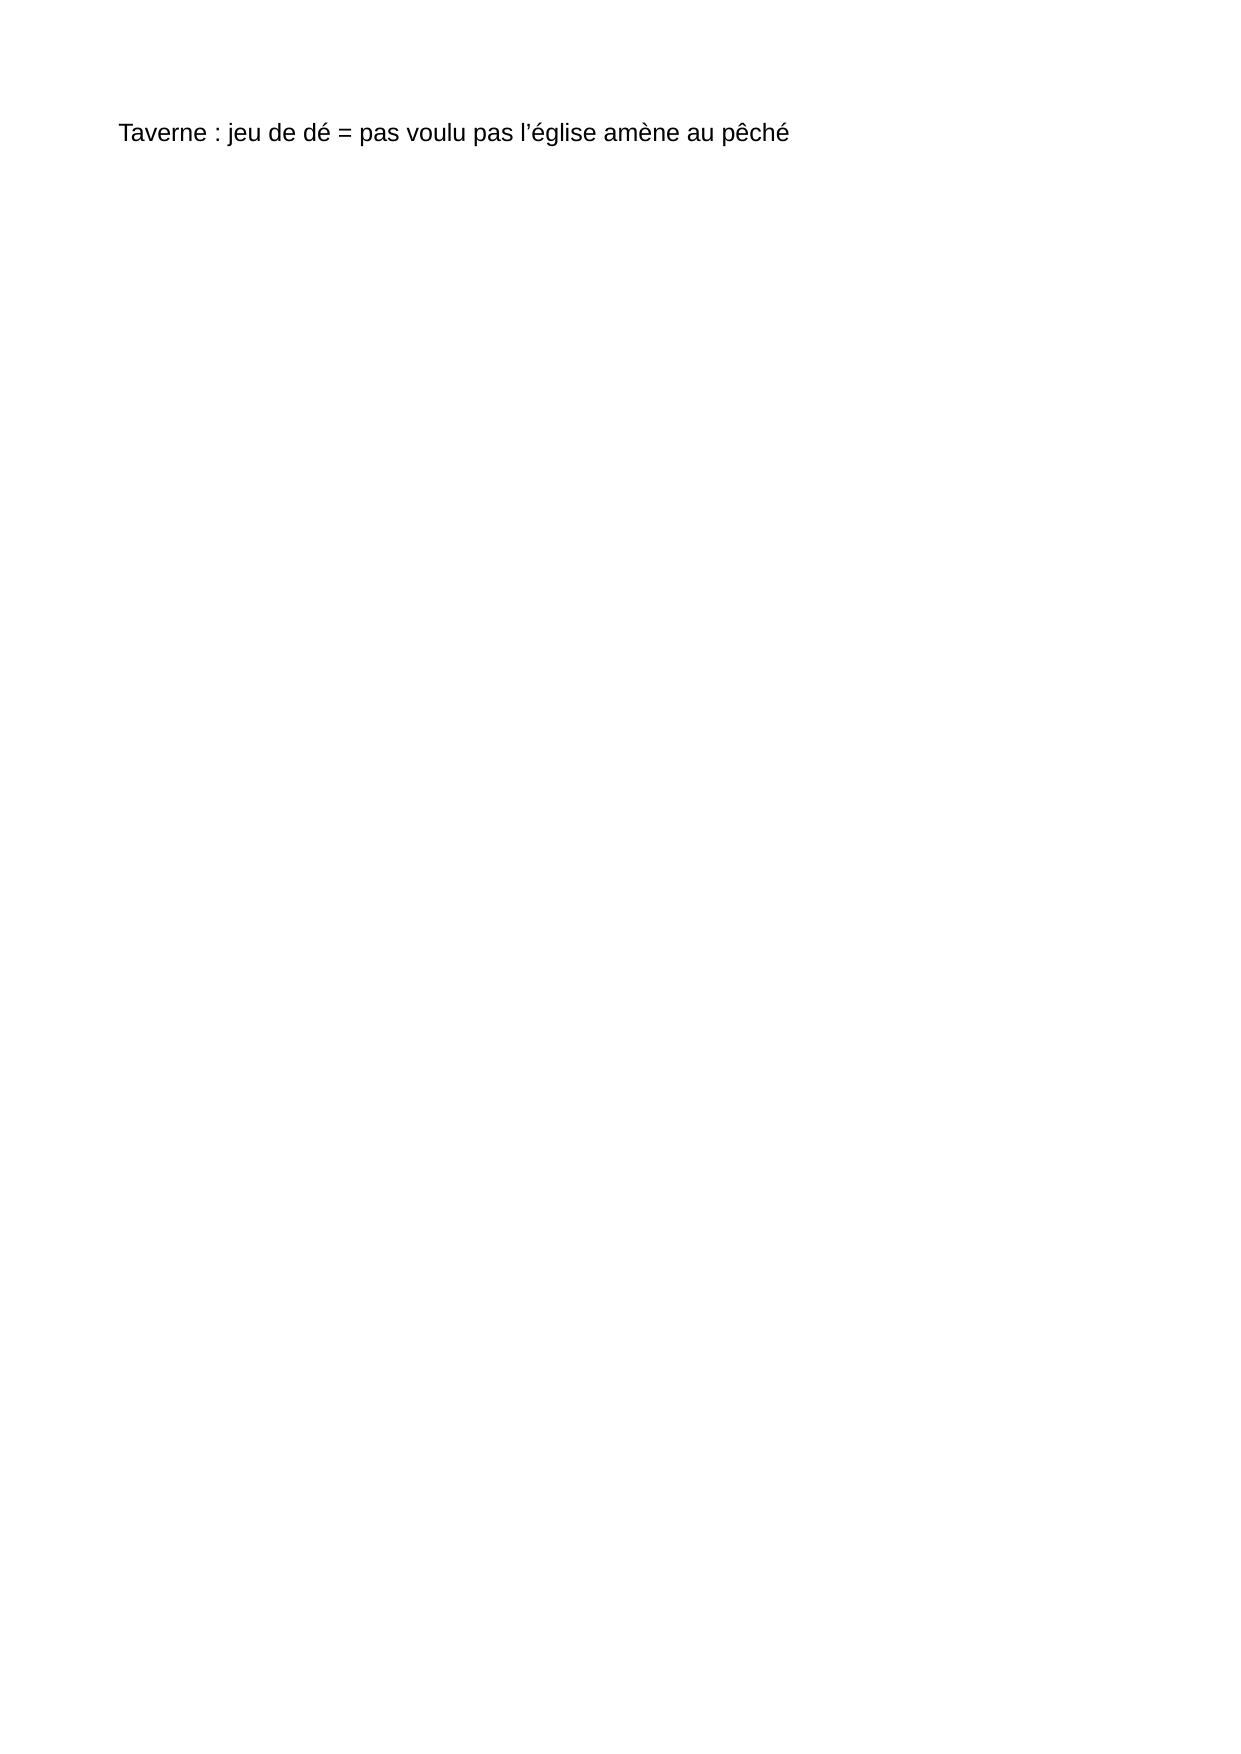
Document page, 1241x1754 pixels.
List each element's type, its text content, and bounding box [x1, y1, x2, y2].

text Taverne : jeu de dé = pas voulu pas l’église amène au pêché [118, 118, 1122, 147]
